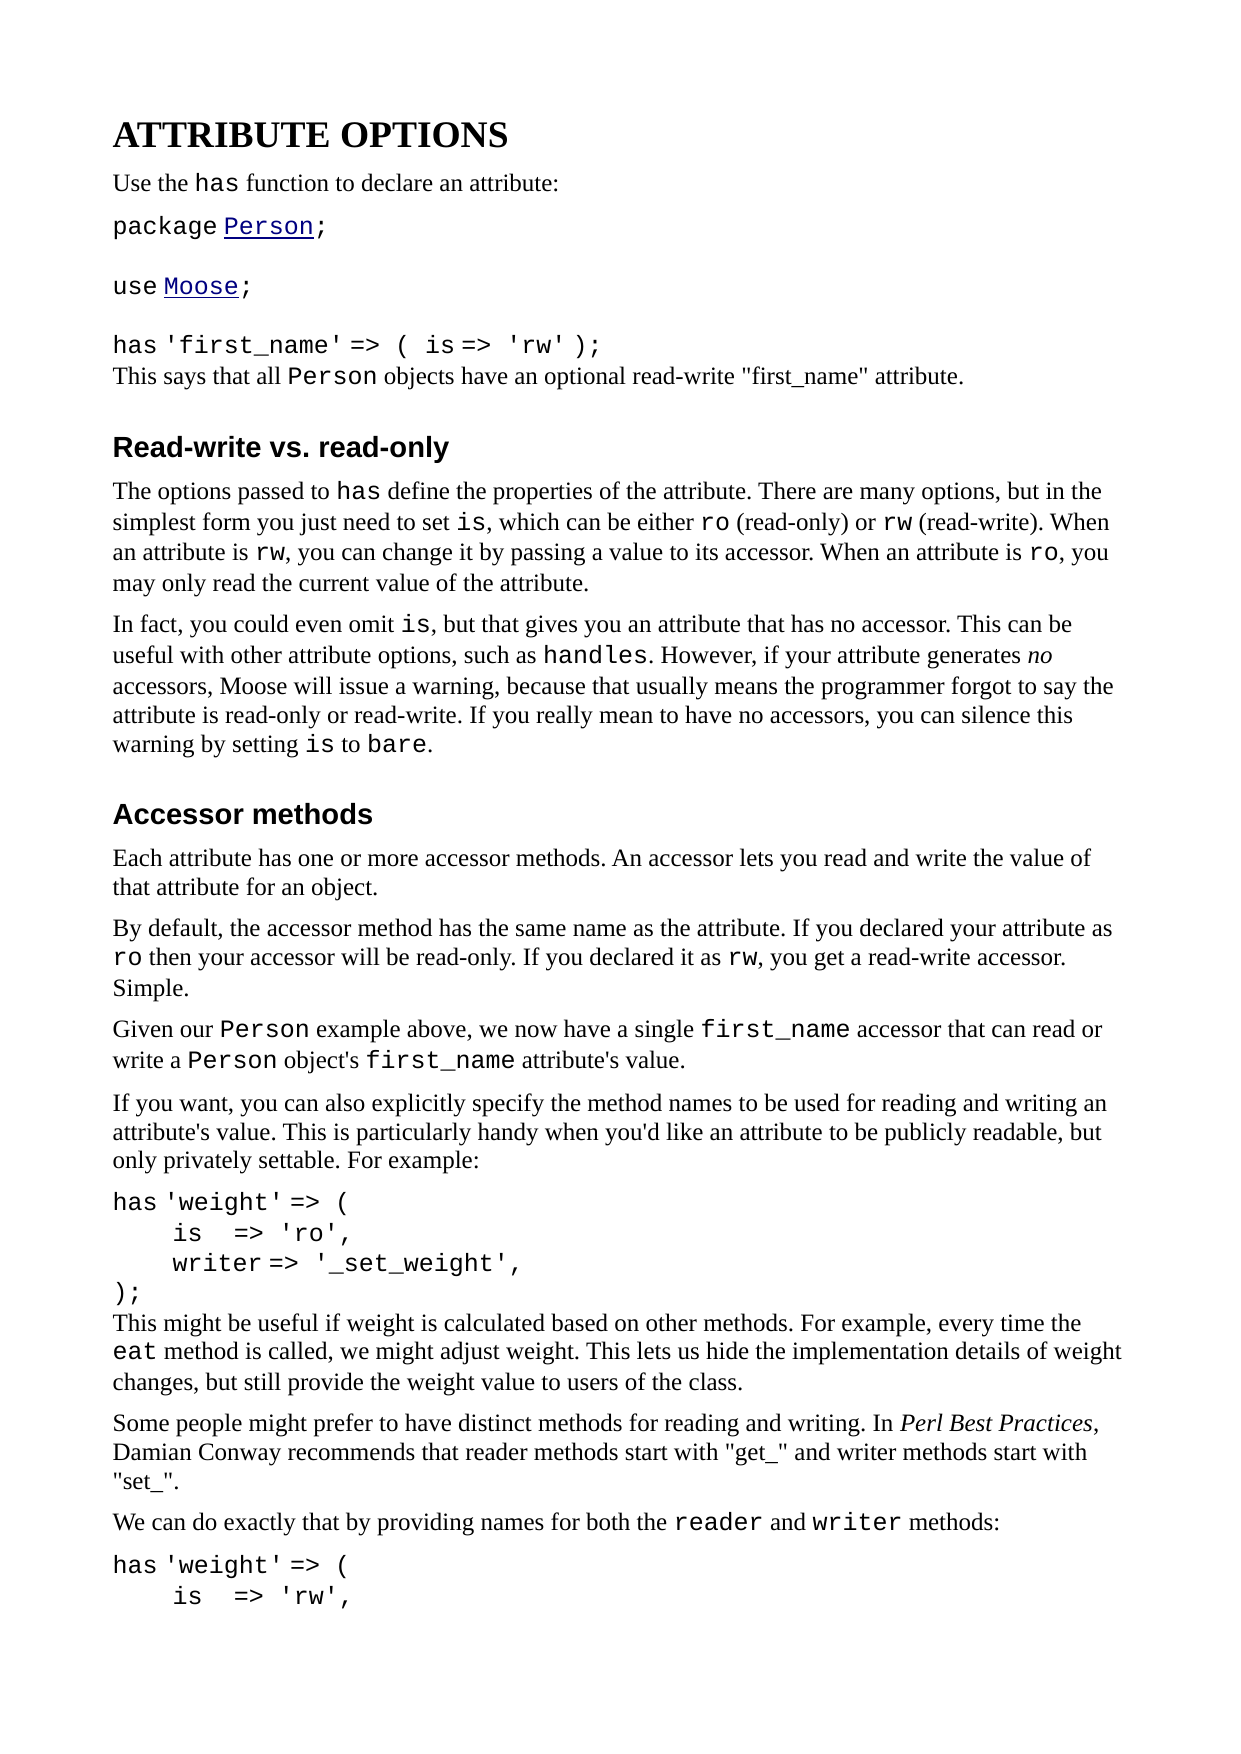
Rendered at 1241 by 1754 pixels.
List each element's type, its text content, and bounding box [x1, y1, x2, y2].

text Each attribute has one or more accessor methods. An accessor lets you read and write the value of that attribute for an object. [112, 843, 1128, 901]
text In fact, you could even omit is, but that gives you an attribute that has no accessor. This can be useful with other attribute options, such as handles. However, if your attribute generates no accessors, Moose will issue a warning, because that usually means the programmer forgot to say the attribute is read-only or read-write. If you really mean to have no accessors, you can silence this warning by setting is to bare. [112, 609, 1128, 759]
subtitle Accessor methods [112, 797, 1128, 831]
table_header package Person; use Moose; has 'first_name' => ( is => 'rw' ); [113, 211, 610, 361]
text Given our Person example above, we now have a single first_name accessor that can read or write a Person object's first_name attribute's value. [112, 1014, 1128, 1076]
text This might be useful if weight is calculated based on other methods. For example, every time the eat method is called, we might adjust weight. This lets us hide the implementation details of weight changes, but still provide the weight value to users of the class. [112, 1308, 1128, 1396]
table_header has 'weight' => ( is => 'ro', writer => '_set_weight', ); [113, 1187, 531, 1308]
text Some people might prefer to have distinct methods for reading and writing. In Perl Best Practices, Damian Conway recommends that reader methods start with "get_" and writer methods start with "set_". [112, 1408, 1128, 1495]
text This says that all Person objects have an optional read-write "first_name" attribute. [112, 361, 1128, 392]
table_header has 'weight' => ( is => 'rw', [113, 1551, 516, 1612]
subtitle Read-write vs. read-only [112, 430, 1128, 463]
text If you want, you can also explicitly specify the method names to be used for reading and writing an attribute's value. This is particularly handy when you'd like an attribute to be publicly readable, but only privately settable. For example: [112, 1088, 1128, 1174]
text We can do exactly that by providing names for both the reader and writer methods: [112, 1507, 1128, 1538]
subtitle ATTRIBUTE OPTIONS [112, 112, 1128, 156]
text Use the has function to declare an attribute: [112, 168, 1128, 199]
text By default, the accessor method has the same name as the attribute. If you declared your attribute as ro then your accessor will be read-only. If you declared it as rw, you get a read-write accessor. Simple. [112, 913, 1128, 1001]
text The options passed to has define the properties of the attribute. There are many options, but in the simplest form you just need to set is, which can be either ro (read-only) or rw (read-write). When an attribute is rw, you can change it by passing a value to its accessor. When an attribute is ro, you may only read the current value of the attribute. [112, 476, 1128, 597]
